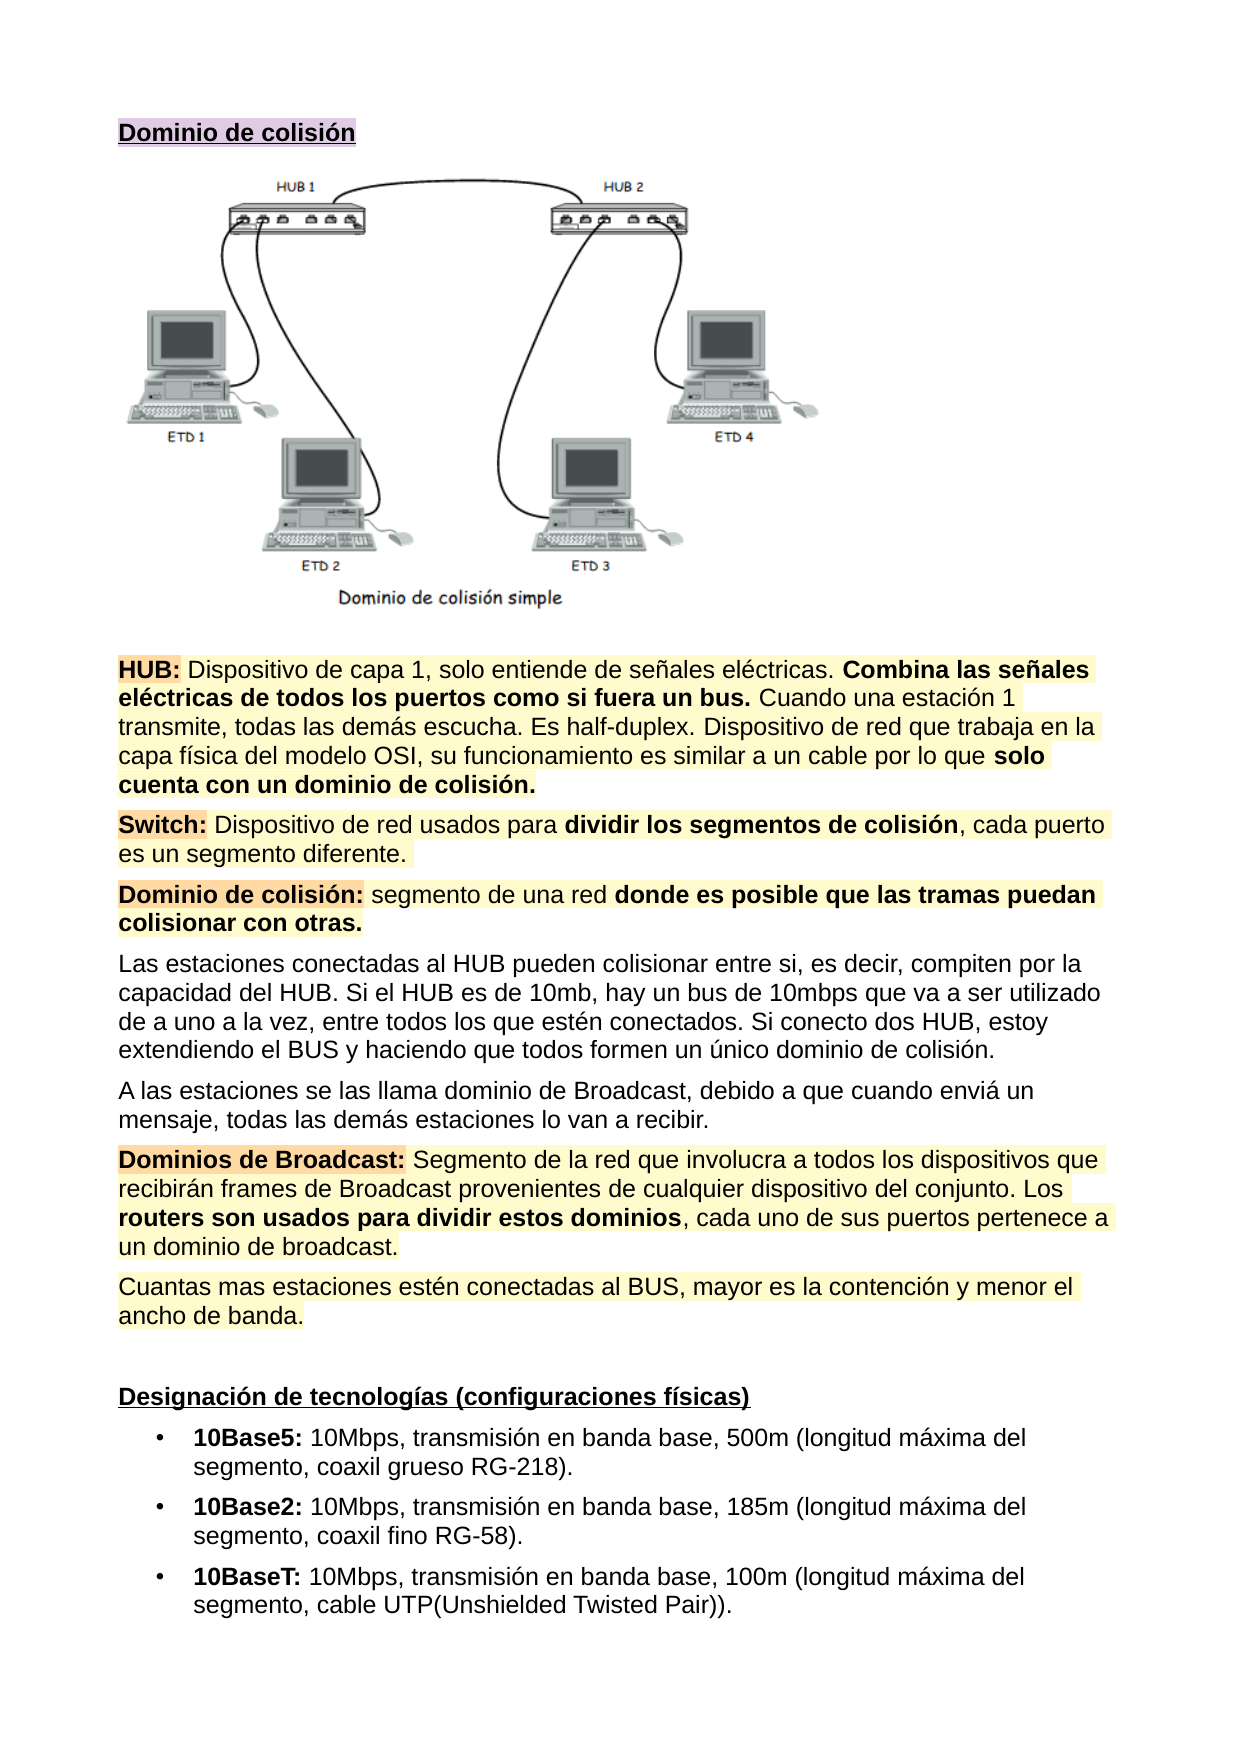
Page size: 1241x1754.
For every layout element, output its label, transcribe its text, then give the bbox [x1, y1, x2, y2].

list 10Base2: 10Mbps, transmisión en banda base, 185m (longitud máxima del segmento, coaxil fino RG-58). [156, 1492, 1122, 1550]
list 10Base5: 10Mbps, transmisión en banda base, 500m (longitud máxima del segmento, coaxil grueso RG-218). [156, 1423, 1122, 1480]
text Dominio de colisión [118, 118, 1122, 147]
picture [123, 161, 828, 614]
text A las estaciones se las llama dominio de Broadcast, debido a que cuando enviá un mensaje, todas las demás estaciones lo van a recibir. [118, 1076, 1122, 1133]
text Dominios de Broadcast: Segmento de la red que involucra a todos los dispositivos que recibirán frames de Broadcast provenientes de cualquier dispositivo del conjunto. Los routers son usados para dividir estos dominios, cada uno de sus puertos pertenece a un dominio de broadcast. [118, 1145, 1122, 1260]
text Las estaciones conectadas al HUB pueden colisionar entre si, es decir, compiten por la capacidad del HUB. Si el HUB es de 10mb, hay un bus de 10mbps que va a ser utilizado de a uno a la vez, entre todos los que estén conectados. Si conecto dos HUB, estoy extendiendo el BUS y haciendo que todos formen un único dominio de colisión. [118, 949, 1122, 1064]
text HUB: Dispositivo de capa 1, solo entiende de señales eléctricas. Combina las señales eléctricas de todos los puertos como si fuera un bus. Cuando una estación 1 transmite, todas las demás escucha. Es half-duplex. Dispositivo de red que trabaja en la capa física del modelo OSI, su funcionamiento es similar a un cable por lo que solo cuenta con un dominio de colisión. [118, 654, 1122, 798]
text Dominio de colisión: segmento de una red donde es posible que las tramas puedan colisionar con otras. [118, 879, 1122, 937]
text Switch: Dispositivo de red usados para dividir los segmentos de colisión, cada puerto es un segmento diferente. [118, 810, 1122, 868]
text Designación de tecnologías (configuraciones físicas) [118, 1382, 1122, 1411]
text Cuantas mas estaciones estén conectadas al BUS, mayor es la contención y menor el ancho de banda. [118, 1272, 1122, 1329]
list 10BaseT: 10Mbps, transmisión en banda base, 100m (longitud máxima del segmento, cable UTP(Unshielded Twisted Pair)). [156, 1562, 1122, 1619]
